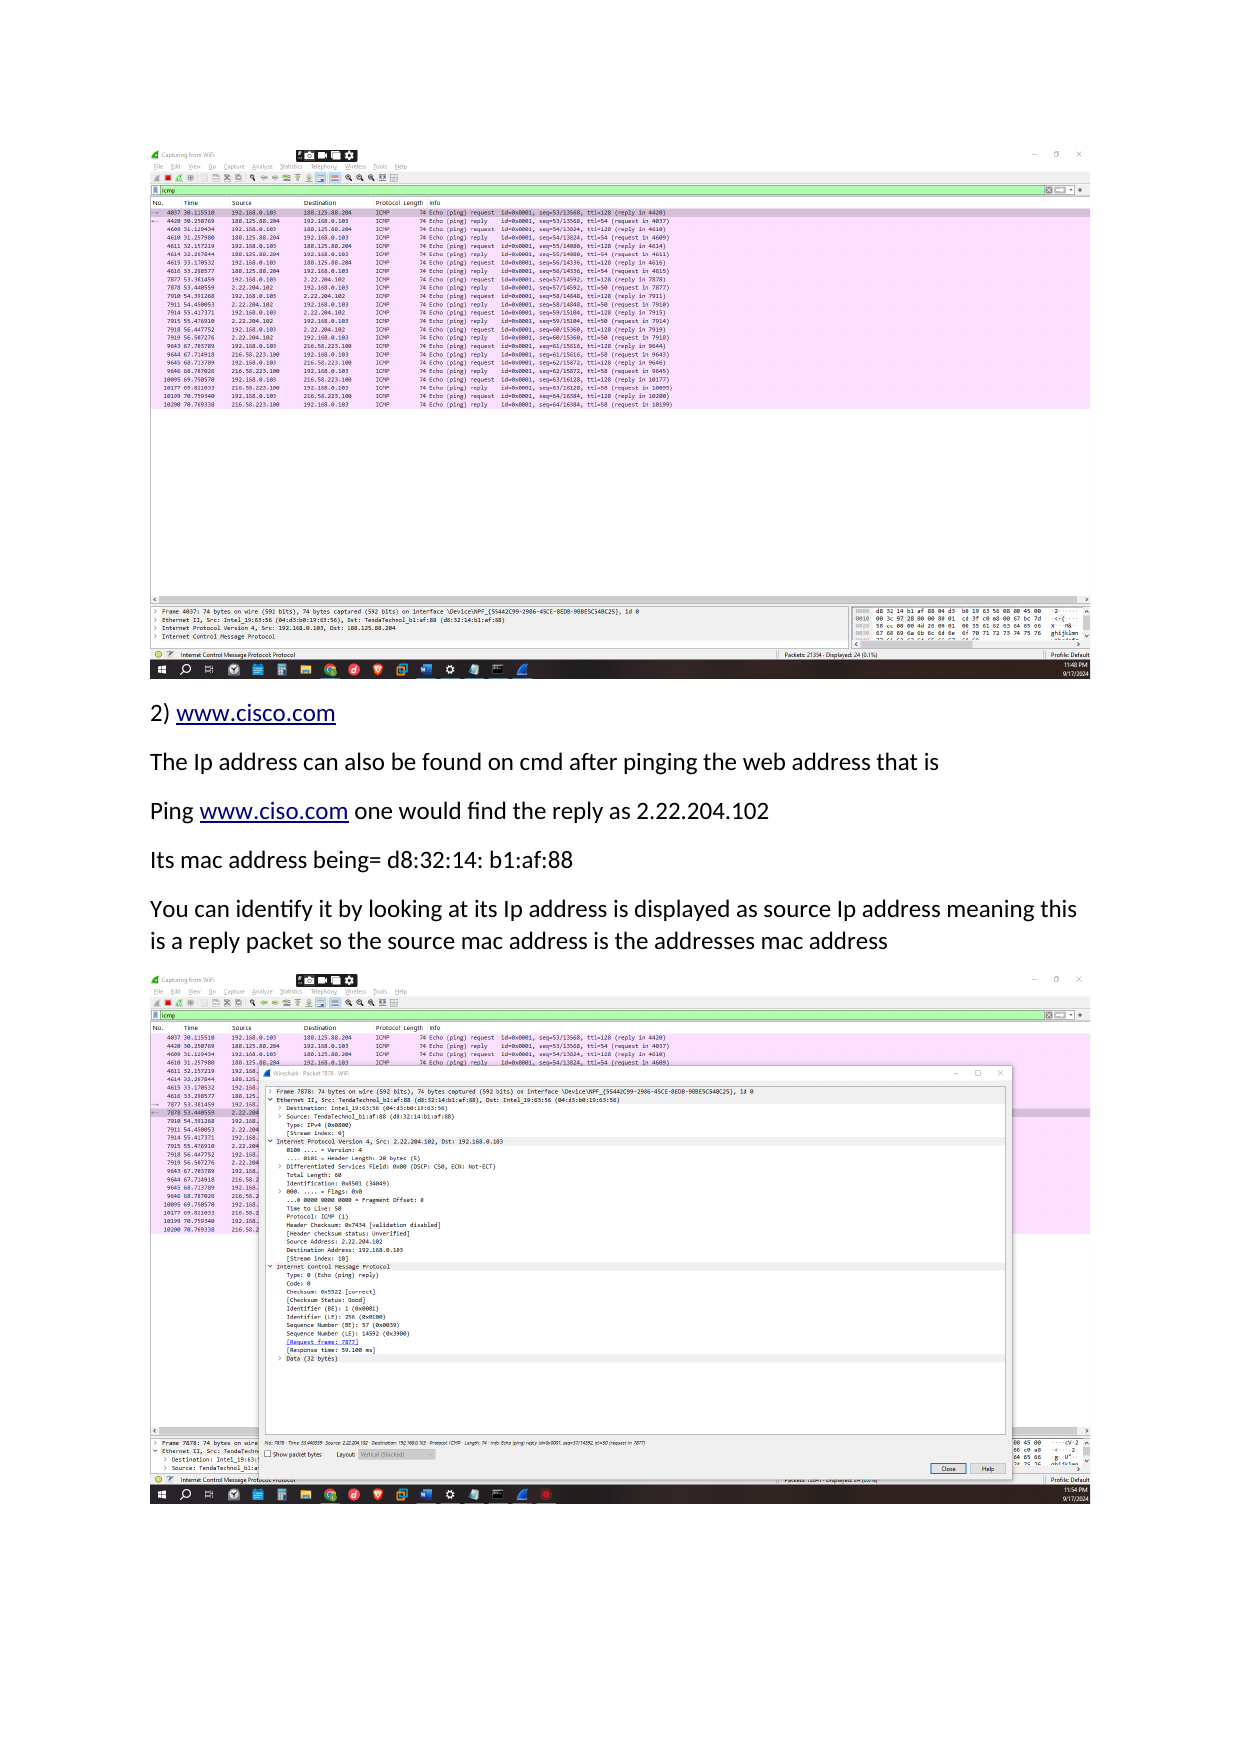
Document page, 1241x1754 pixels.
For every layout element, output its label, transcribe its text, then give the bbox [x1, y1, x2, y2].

text The Ip address can also be found on cmd after pinging the web address that is [150, 746, 1090, 777]
text 2) www.cisco.com [150, 697, 1090, 728]
text Its mac address being= d8:32:14: b1:af:88 [150, 844, 1090, 874]
text Ping www.ciso.com one would find the reply as 2.22.204.102 [150, 795, 1090, 826]
text You can identify it by looking at its Ip address is displayed as source Ip address meaning this is a reply packet so the source mac address is the addresses mac address [150, 893, 1090, 956]
